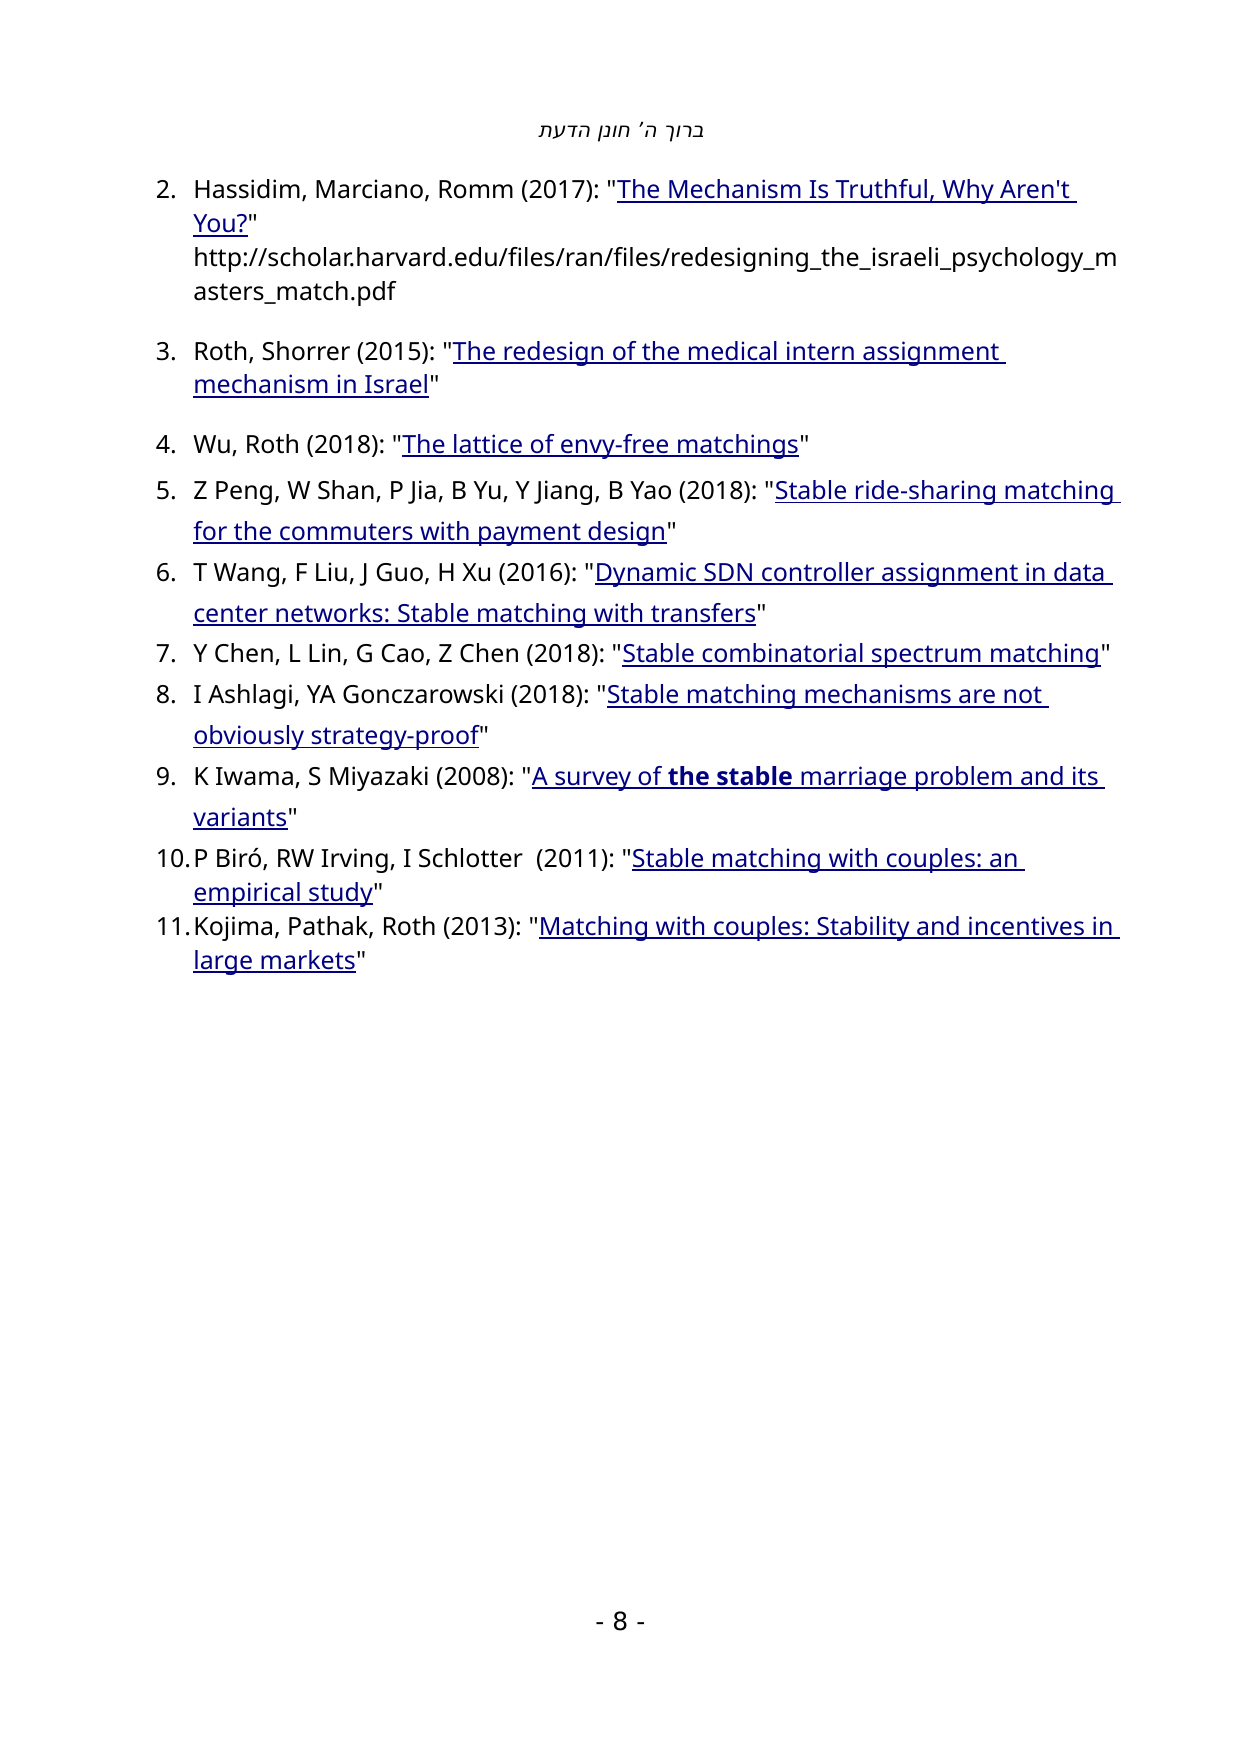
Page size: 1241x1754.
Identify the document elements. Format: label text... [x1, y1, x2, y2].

subtitle Kojima, Pathak, Roth (2013): "Matching with couples: Stability and incentives in large markets‏" [156, 908, 1122, 977]
list Y Chen, L Lin, G Cao, Z Chen (2018): "Stable combinatorial spectrum matching‏" [156, 636, 1122, 670]
list T Wang, F Liu, J Guo, H Xu (2016): "Dynamic SDN controller assignment in data center networks: Stable matching with transfers‏" [156, 554, 1122, 629]
subtitle Roth, Shorrer (2015): "The redesign of the medical intern assignment mechanism in Israel‏" [156, 333, 1122, 401]
list Z Peng, W Shan, P Jia, B Yu, Y Jiang, B Yao (2018): "Stable ride-sharing matching for the commuters with payment design‏" [156, 473, 1122, 548]
subtitle P Biró, RW Irving, I Schlotter (2011): "Stable matching with couples: an empirical study‏" [156, 840, 1122, 908]
subtitle Hassidim, Marciano, Romm (2017): "The Mechanism Is Truthful, Why Aren't You?‏" http://scholar.harvard.edu/files/ran/files/redesigning_the_israeli_psychology_masters_match.pdf [156, 172, 1122, 308]
list K Iwama, S Miyazaki (2008): "A survey of the stable marriage problem and its variants‏" [156, 759, 1122, 833]
list I Ashlagi, YA Gonczarowski (2018): "Stable matching mechanisms are not obviously strategy-proof‏" [156, 677, 1122, 752]
subtitle Wu, Roth (2018): "The lattice of envy-free matchings‏" [156, 426, 1122, 460]
